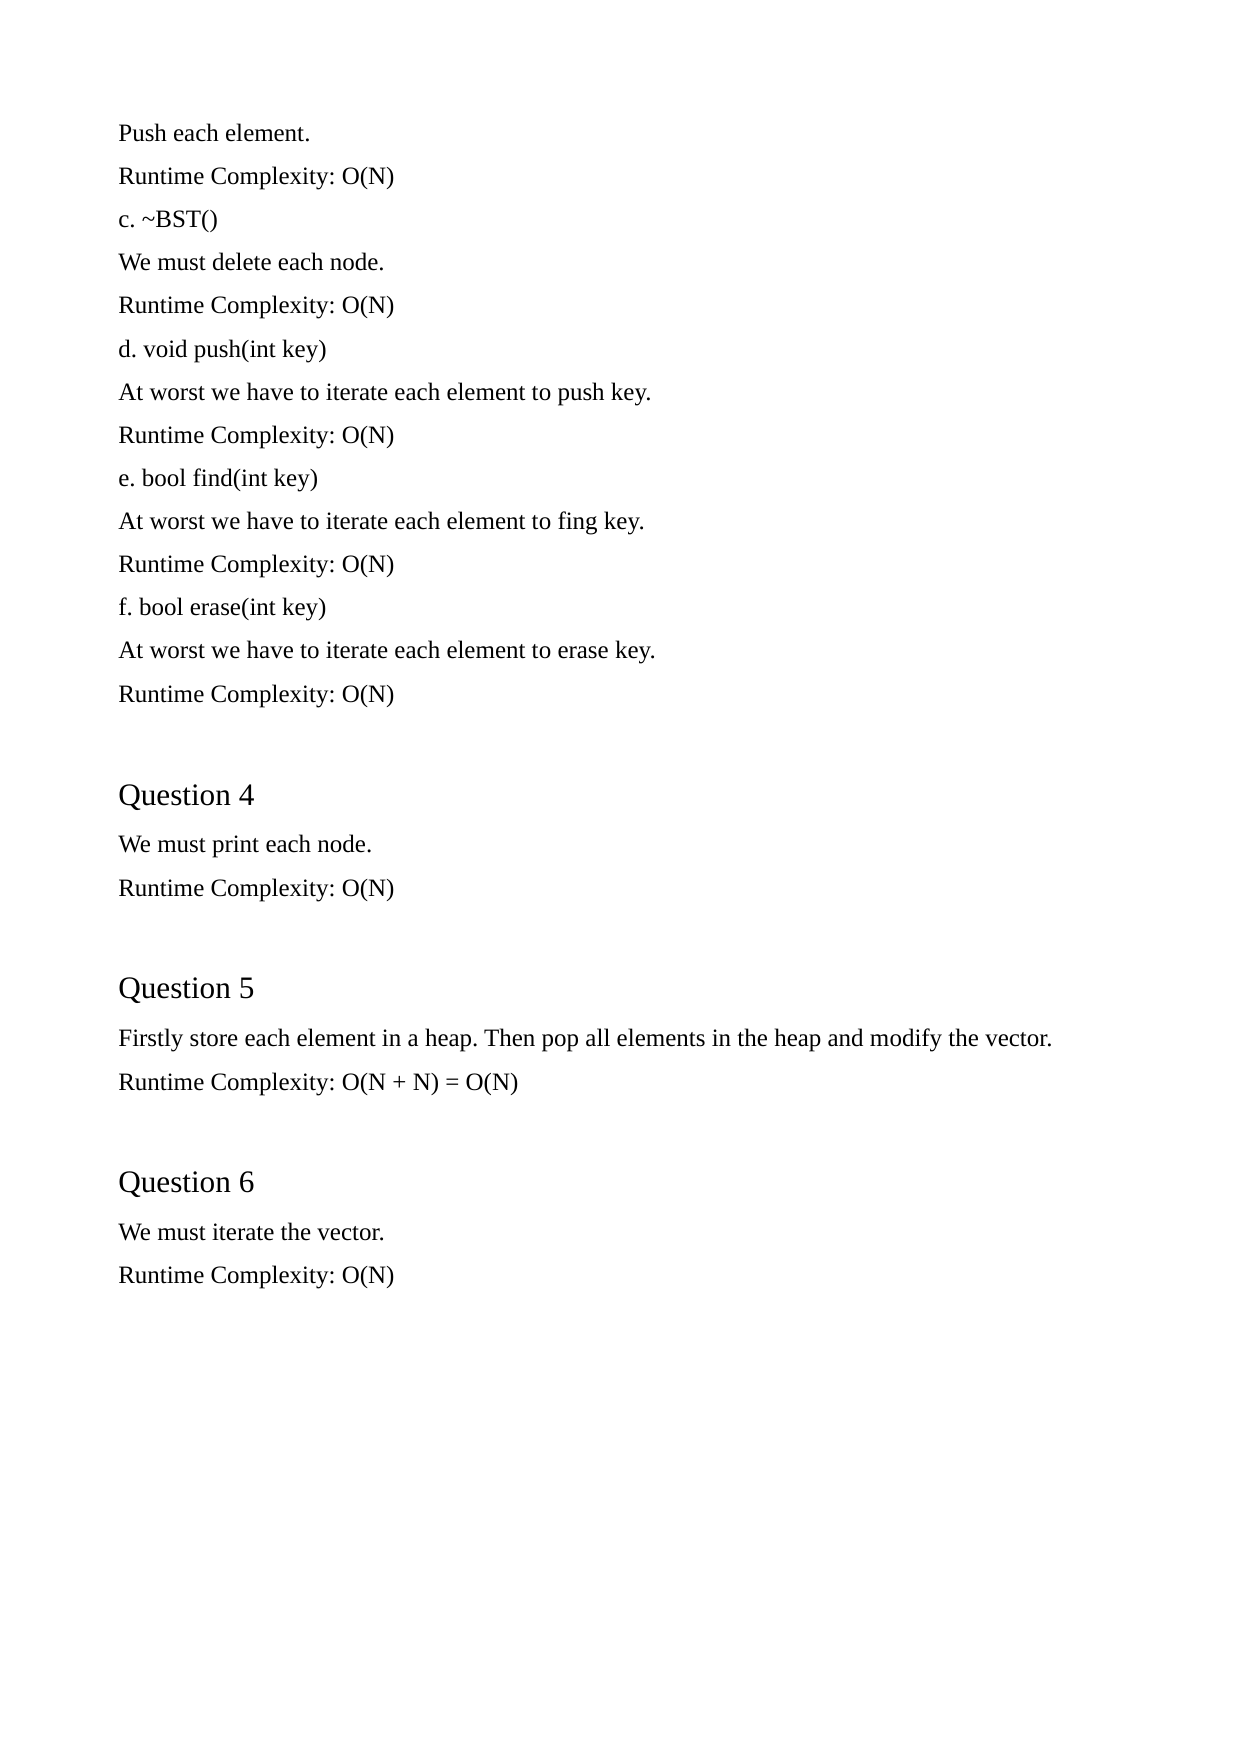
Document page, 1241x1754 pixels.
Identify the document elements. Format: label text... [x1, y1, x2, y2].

text c. ~BST() [118, 204, 1122, 233]
text Firstly store each element in a heap. Then pop all elements in the heap and modify the vector. [118, 1023, 1122, 1052]
text At worst we have to iterate each element to erase key. [118, 636, 1122, 664]
text We must delete each node. [118, 247, 1122, 276]
text Runtime Complexity: O(N) [118, 291, 1122, 319]
text We must print each node. [118, 829, 1122, 858]
text Push each element. [118, 118, 1122, 147]
text Runtime Complexity: O(N) [118, 1261, 1122, 1289]
text Runtime Complexity: O(N) [118, 549, 1122, 578]
text We must iterate the vector. [118, 1217, 1122, 1246]
text e. bool find(int key) [118, 463, 1122, 492]
text Question 6 [118, 1164, 1122, 1199]
text Runtime Complexity: O(N + N) = O(N) [118, 1067, 1122, 1095]
text Runtime Complexity: O(N) [118, 873, 1122, 901]
text Runtime Complexity: O(N) [118, 420, 1122, 449]
text At worst we have to iterate each element to push key. [118, 377, 1122, 406]
text Question 4 [118, 776, 1122, 812]
text f. bool erase(int key) [118, 592, 1122, 621]
text Runtime Complexity: O(N) [118, 161, 1122, 190]
text Runtime Complexity: O(N) [118, 679, 1122, 707]
text d. void push(int key) [118, 334, 1122, 362]
text Question 5 [118, 970, 1122, 1006]
text At worst we have to iterate each element to fing key. [118, 506, 1122, 535]
